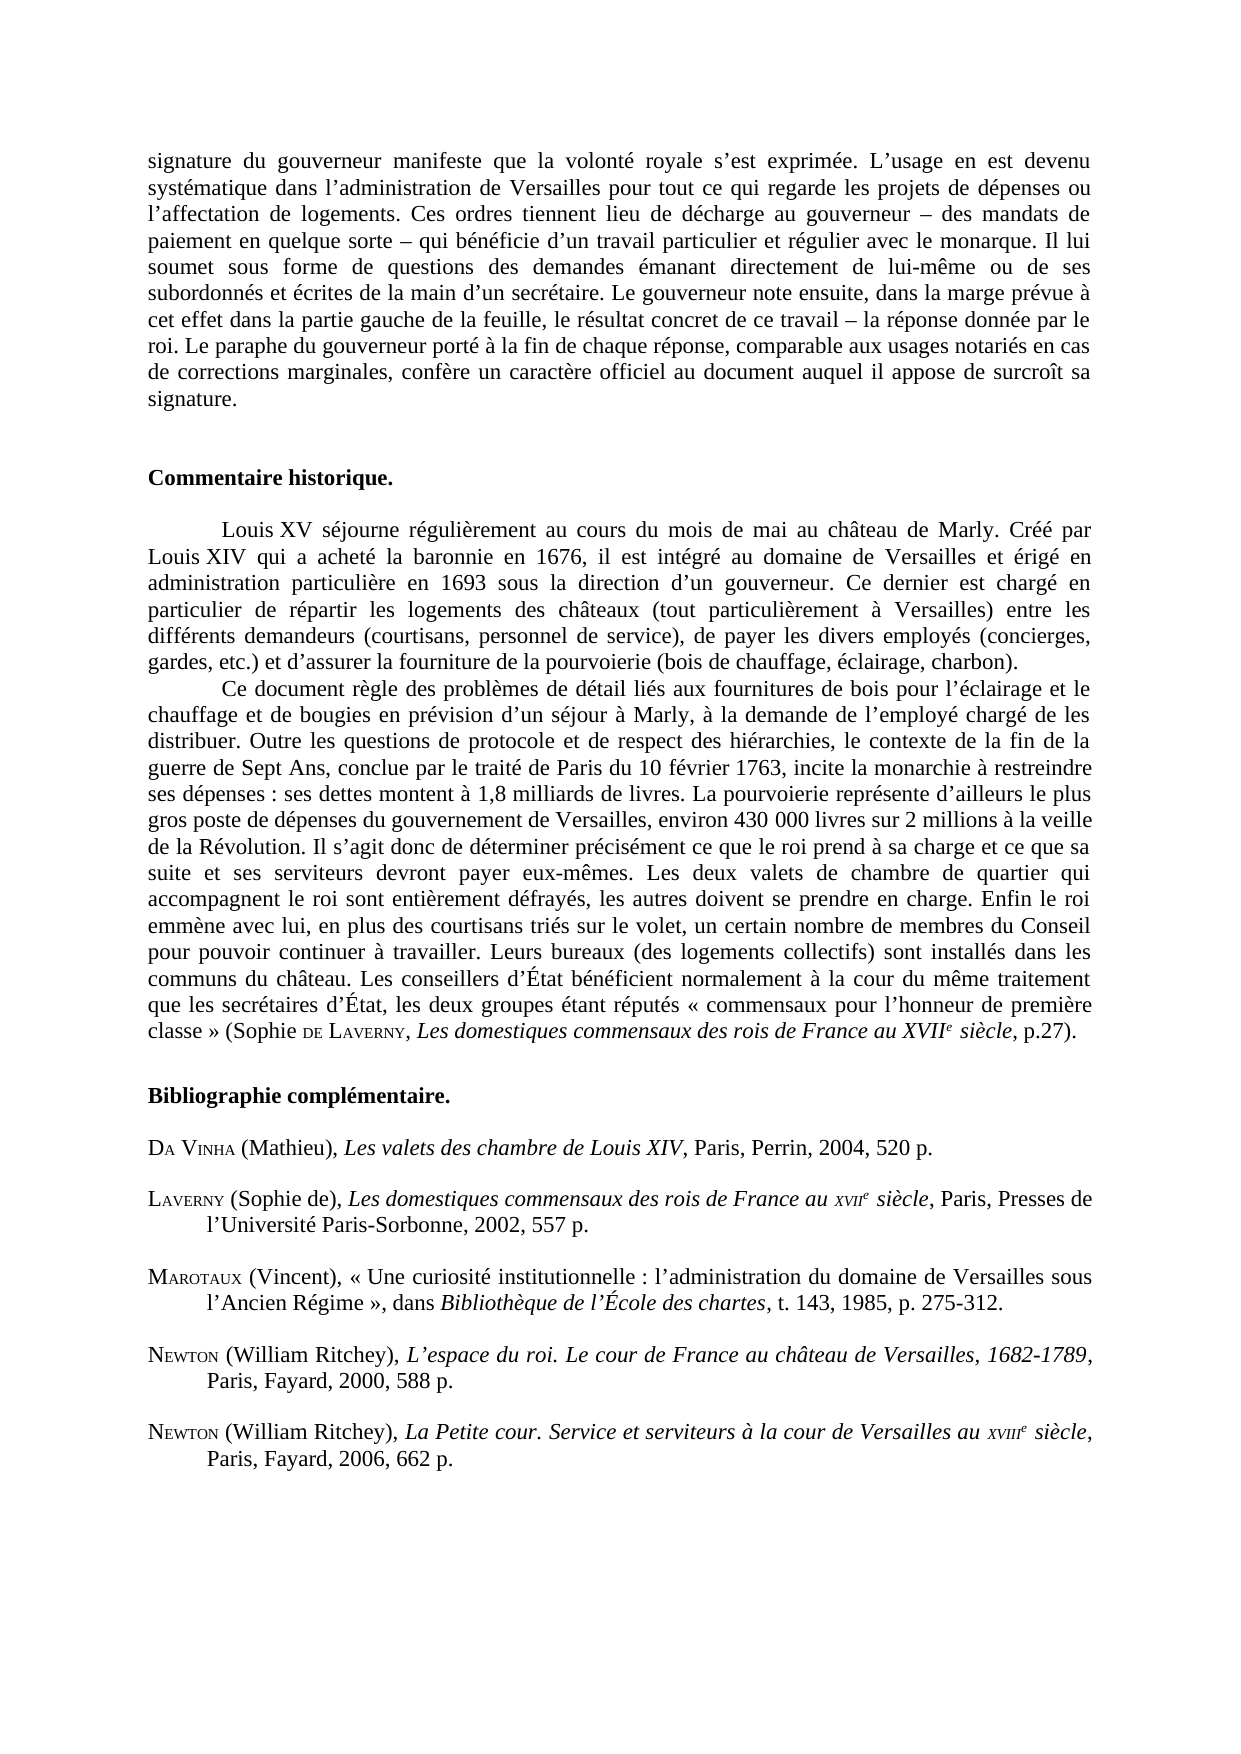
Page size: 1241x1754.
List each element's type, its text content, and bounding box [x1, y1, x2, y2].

text Commentaire historique. [148, 464, 1093, 490]
text Laverny (Sophie de), Les domestiques commensaux des rois de France au xviie siècle, Paris, Presses de l’Université Paris-Sorbonne, 2002, 557 p. [148, 1185, 1093, 1238]
text Ce document règle des problèmes de détail liés aux fournitures de bois pour l’éclairage et le chauffage et de bougies en prévision d’un séjour à Marly, à la demande de l’employé chargé de les distribuer. Outre les questions de protocole et de respect des hiérarchies, le contexte de la fin de la guerre de Sept Ans, conclue par le traité de Paris du 10 février 1763, incite la monarchie à restreindre ses dépenses : ses dettes montent à 1,8 milliards de livres. La pourvoierie représente d’ailleurs le plus gros poste de dépenses du gouvernement de Versailles, environ 430 000 livres sur 2 millions à la veille de la Révolution. Il s’agit donc de déterminer précisément ce que le roi prend à sa charge et ce que sa suite et ses serviteurs devront payer eux-mêmes. Les deux valets de chambre de quartier qui accompagnent le roi sont entièrement défrayés, les autres doivent se prendre en charge. Enfin le roi emmène avec lui, en plus des courtisans triés sur le volet, un certain nombre de membres du Conseil pour pouvoir continuer à travailler. Leurs bureaux (des logements collectifs) sont installés dans les communs du château. Les conseillers d’État bénéficient normalement à la cour du même traitement que les secrétaires d’État, les deux groupes étant réputés « commensaux pour l’honneur de première classe » (Sophie de Laverny, Les domestiques commensaux des rois de France au XVIIe siècle, p.27). [148, 675, 1093, 1044]
text Newton (William Ritchey), L’espace du roi. Le cour de France au château de Versailles, 1682-1789, Paris, Fayard, 2000, 588 p. [148, 1341, 1093, 1393]
text Bibliographie complémentaire. [148, 1082, 1093, 1109]
text signature du gouverneur manifeste que la volonté royale s’est exprimée. L’usage en est devenu systématique dans l’administration de Versailles pour tout ce qui regarde les projets de dépenses ou l’affectation de logements. Ces ordres tiennent lieu de décharge au gouverneur – des mandats de paiement en quelque sorte – qui bénéficie d’un travail particulier et régulier avec le monarque. Il lui soumet sous forme de questions des demandes émanant directement de lui-même ou de ses subordonnés et écrites de la main d’un secrétaire. Le gouverneur note ensuite, dans la marge prévue à cet effet dans la partie gauche de la feuille, le résultat concret de ce travail – la réponse donnée par le roi. Le paraphe du gouverneur porté à la fin de chaque réponse, comparable aux usages notariés en cas de corrections marginales, confère un caractère officiel au document auquel il appose de surcroît sa signature. [148, 148, 1093, 411]
text Louis XV séjourne régulièrement au cours du mois de mai au château de Marly. Créé par Louis XIV qui a acheté la baronnie en 1676, il est intégré au domaine de Versailles et érigé en administration particulière en 1693 sous la direction d’un gouverneur. Ce dernier est chargé en particulier de répartir les logements des châteaux (tout particulièrement à Versailles) entre les différents demandeurs (courtisans, personnel de service), de payer les divers employés (concierges, gardes, etc.) et d’assurer la fourniture de la pourvoierie (bois de chauffage, éclairage, charbon). [148, 517, 1093, 675]
text Newton (William Ritchey), La Petite cour. Service et serviteurs à la cour de Versailles au xviiie siècle, Paris, Fayard, 2006, 662 p. [148, 1418, 1093, 1471]
text Da Vinha (Mathieu), Les valets des chambre de Louis XIV, Paris, Perrin, 2004, 520 p. [148, 1134, 1093, 1160]
text Marotaux (Vincent), « Une curiosité institutionnelle : l’administration du domaine de Versailles sous l’Ancien Régime », dans Bibliothèque de l’École des chartes, t. 143, 1985, p. 275-312. [148, 1263, 1093, 1316]
